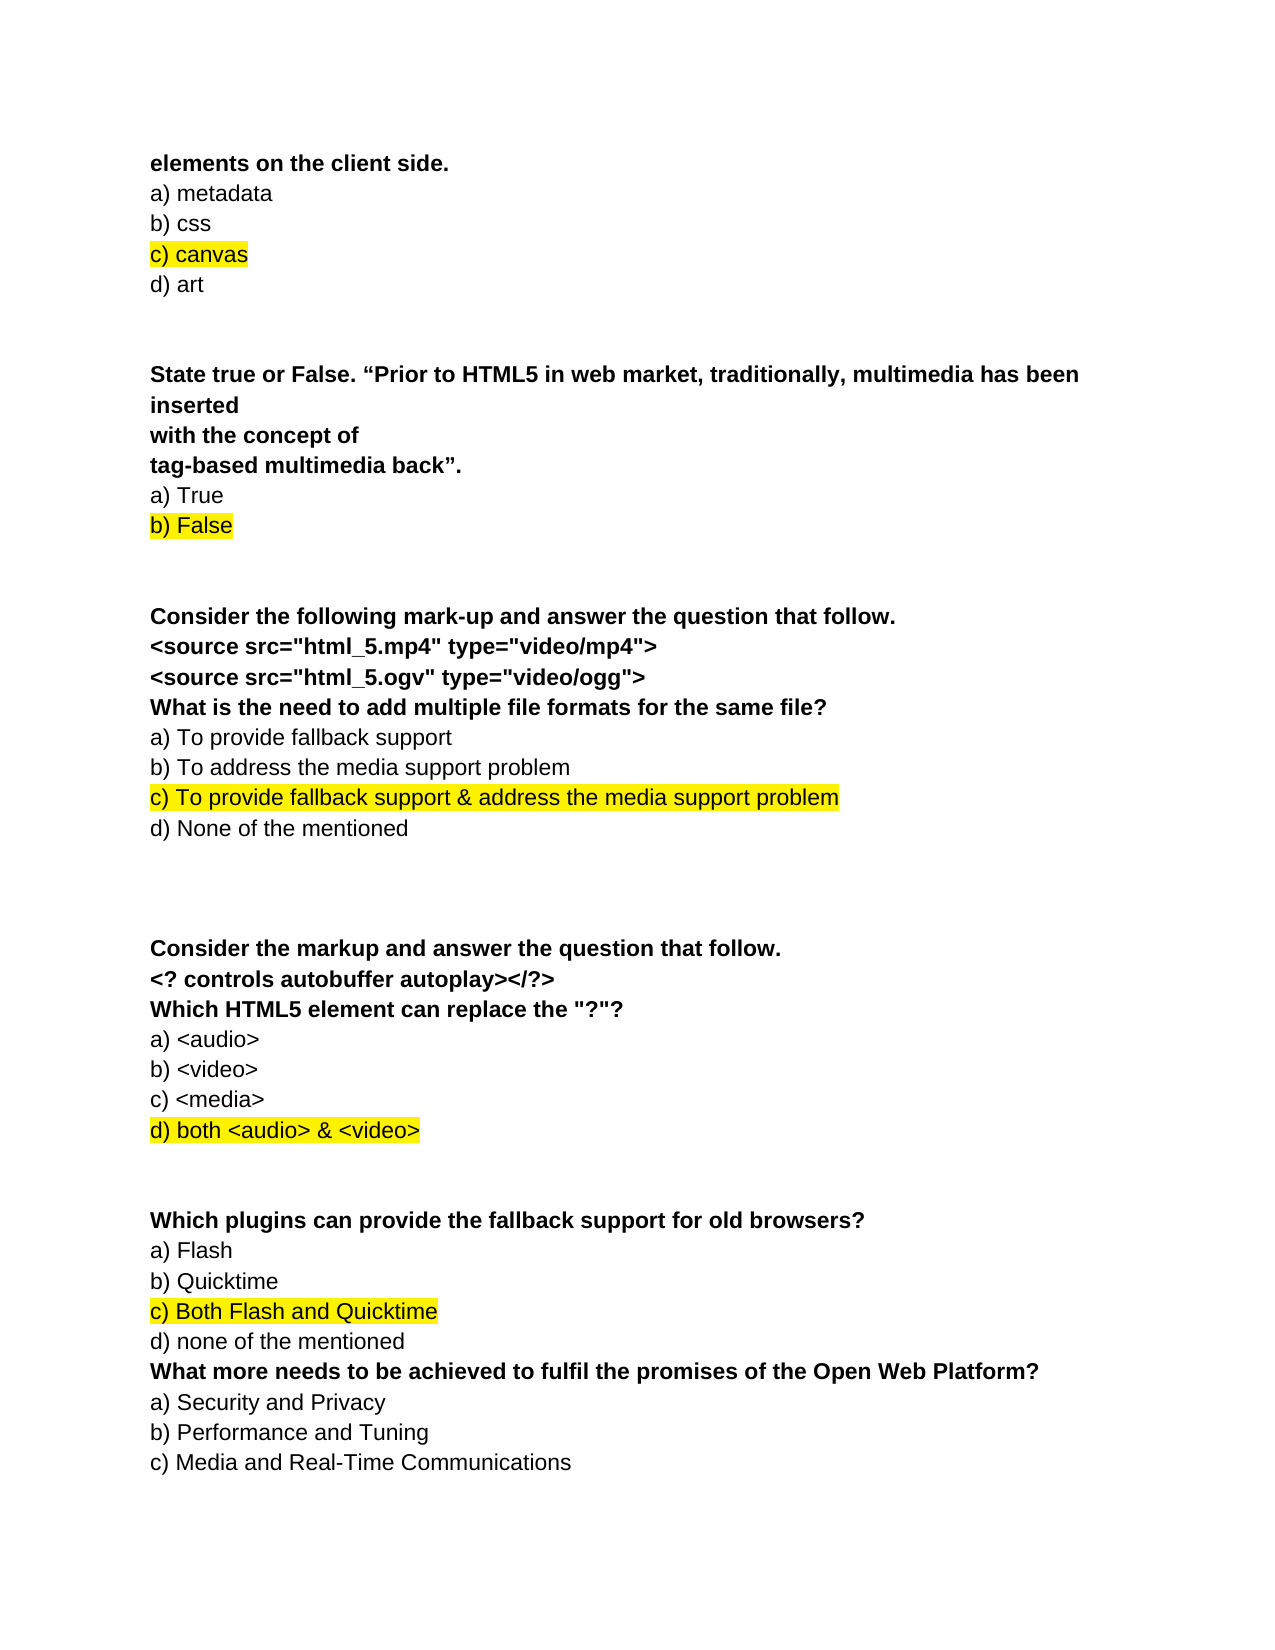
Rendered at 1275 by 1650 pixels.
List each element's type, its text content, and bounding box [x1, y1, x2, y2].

text b) To address the media support problem [150, 754, 1125, 781]
text a) <audio> [150, 1026, 1125, 1052]
text d) none of the mentioned [150, 1328, 1125, 1354]
text a) Security and Privacy [150, 1388, 1125, 1415]
text <source src="html_5.ogv" type="video/ogg"> [150, 663, 1125, 690]
text c) To provide fallback support & address the media support problem [150, 784, 1125, 811]
text with the concept of [150, 422, 1125, 448]
text b) False [150, 512, 1125, 539]
text Which HTML5 element can replace the "?"? [150, 996, 1125, 1022]
text b) Performance and Tuning [150, 1419, 1125, 1445]
text <? controls autobuffer autoplay></?> [150, 966, 1125, 992]
text What is the need to add multiple file formats for the same file? [150, 694, 1125, 720]
text d) None of the mentioned [150, 814, 1125, 841]
text c) Media and Real-Time Communications [150, 1449, 1125, 1475]
text Consider the following mark-up and answer the question that follow. [150, 603, 1125, 629]
text c) <media> [150, 1086, 1125, 1113]
text a) Flash [150, 1237, 1125, 1264]
text b) <video> [150, 1056, 1125, 1083]
text Consider the markup and answer the question that follow. [150, 935, 1125, 962]
text d) art [150, 271, 1125, 297]
text tag-based multimedia back”. [150, 452, 1125, 478]
text b) Quicktime [150, 1268, 1125, 1294]
text c) Both Flash and Quicktime [150, 1298, 1125, 1324]
text c) canvas [150, 241, 1125, 267]
text <source src="html_5.mp4" type="video/mp4"> [150, 633, 1125, 660]
text a) To provide fallback support [150, 724, 1125, 750]
text State true or False. “Prior to HTML5 in web market, traditionally, multimedia has been inserted [150, 361, 1125, 418]
text a) True [150, 482, 1125, 509]
text What more needs to be achieved to fulfil the promises of the Open Web Platform? [150, 1358, 1125, 1385]
text a) metadata [150, 180, 1125, 207]
text elements on the client side. [150, 150, 1125, 176]
text b) css [150, 210, 1125, 237]
text d) both <audio> & <video> [150, 1117, 1125, 1143]
text Which plugins can provide the fallback support for old browsers? [150, 1207, 1125, 1234]
